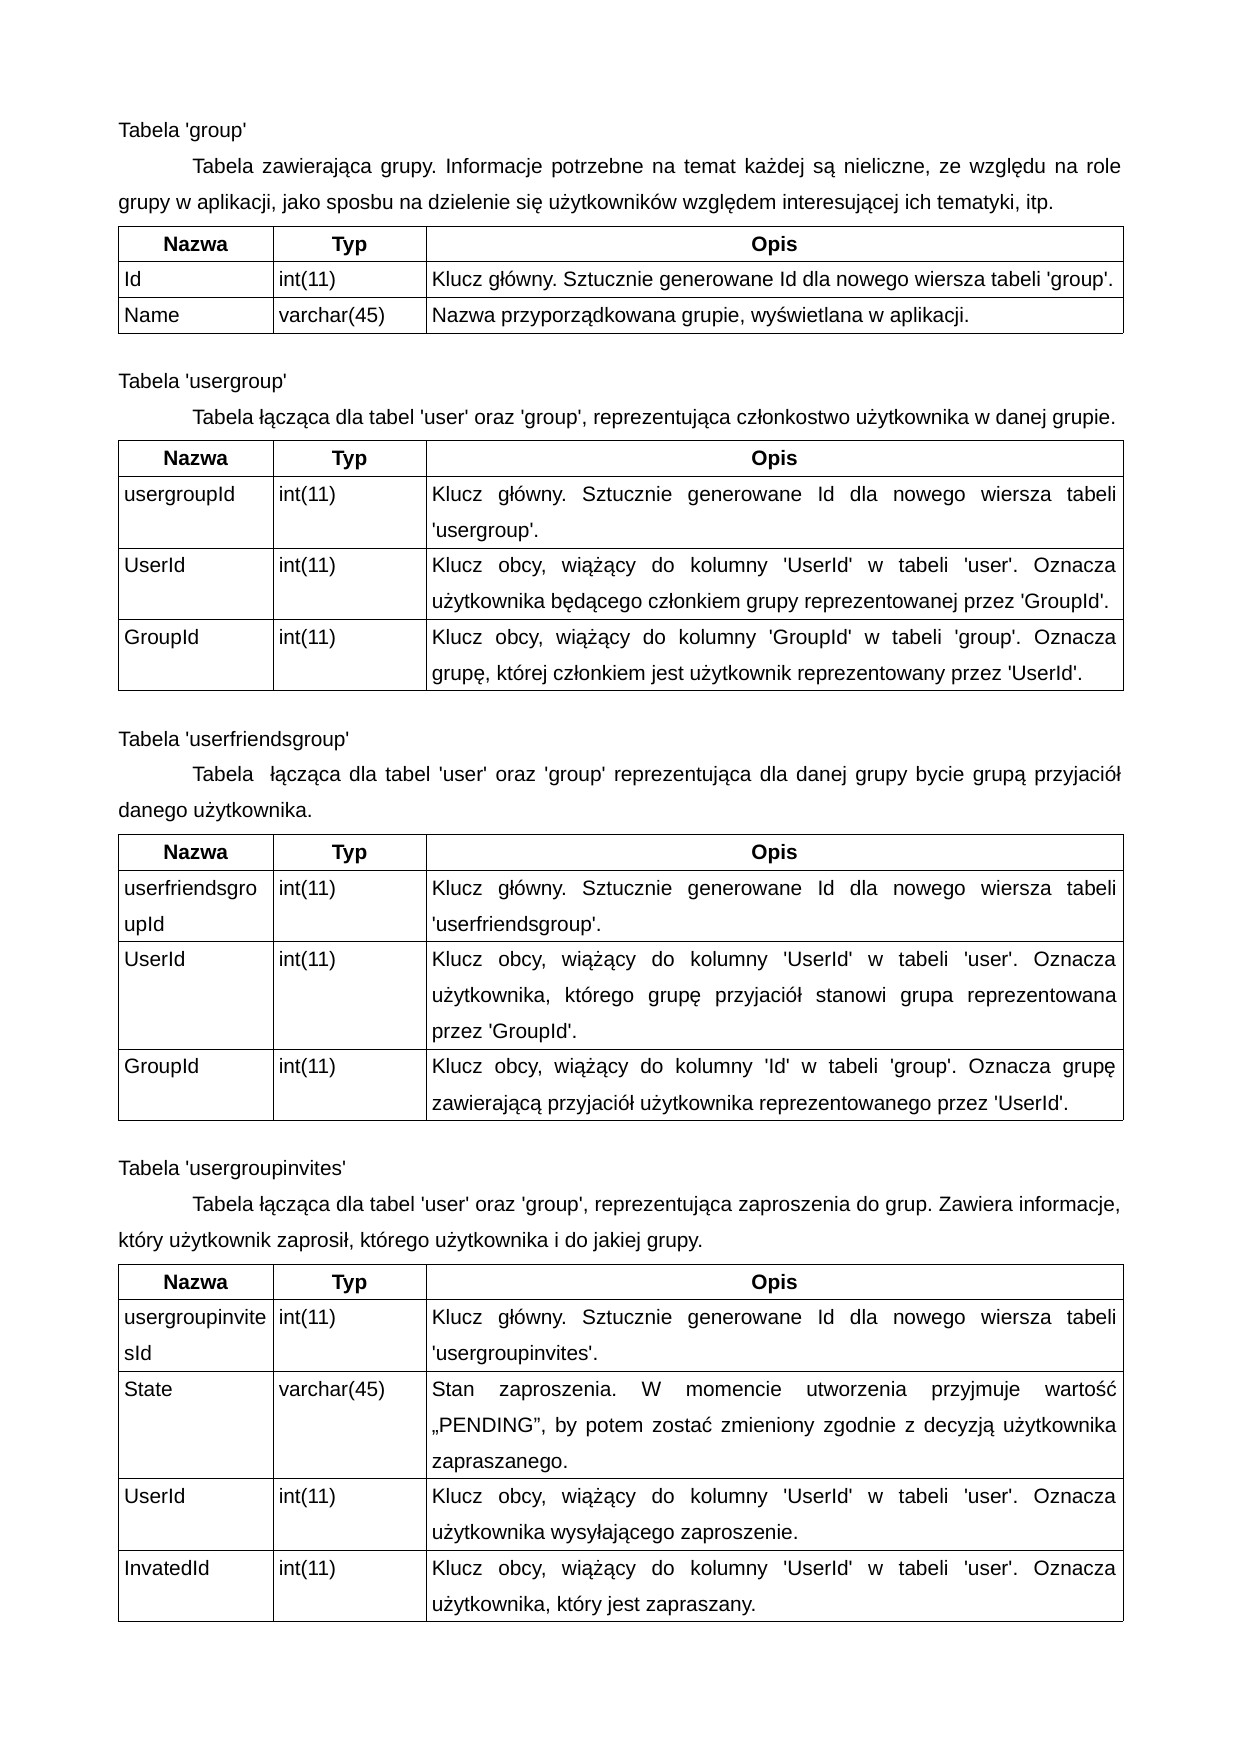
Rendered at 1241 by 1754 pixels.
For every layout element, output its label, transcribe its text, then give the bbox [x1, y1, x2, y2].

table_cell GroupId [119, 620, 273, 690]
table_header Opis [427, 835, 1123, 870]
table_cell GroupId [119, 1050, 273, 1120]
text Tabela łącząca dla tabel 'user' oraz 'group', reprezentująca zaproszenia do grup. Zawiera informacje, który użytkownik zaprosił, którego użytkownika i do jakiej grupy. [118, 1192, 1122, 1252]
table_header Nazwa [119, 227, 273, 261]
text Tabela 'group' [118, 118, 1122, 142]
text Tabela łącząca dla tabel 'user' oraz 'group' reprezentująca dla danej grupy bycie grupą przyjaciół danego użytkownika. [118, 762, 1122, 822]
table_cell UserId [119, 942, 273, 1048]
table_cell Name [119, 298, 273, 332]
table_cell varchar(45) [274, 1372, 426, 1478]
table_cell Klucz główny. Sztucznie generowane Id dla nowego wiersza tabeli 'usergroupinvites'. [427, 1300, 1123, 1371]
table_cell Klucz główny. Sztucznie generowane Id dla nowego wiersza tabeli 'usergroup'. [427, 477, 1123, 547]
text Tabela łącząca dla tabel 'user' oraz 'group', reprezentująca członkostwo użytkownika w danej grupie. [118, 404, 1122, 428]
table_cell Nazwa przyporządkowana grupie, wyświetlana w aplikacji. [427, 298, 1123, 332]
table_cell int(11) [274, 871, 426, 941]
table_cell UserId [119, 549, 273, 619]
text Tabela zawierająca grupy. Informacje potrzebne na temat każdej są nieliczne, ze względu na role grupy w aplikacji, jako sposbu na dzielenie się użytkowników względem interesującej ich tematyki, itp. [118, 154, 1122, 214]
text Tabela 'usergroup' [118, 368, 1122, 392]
table_cell Klucz obcy, wiążący do kolumny 'UserId' w tabeli 'user'. Oznacza użytkownika będącego członkiem grupy reprezentowanej przez 'GroupId'. [427, 549, 1123, 619]
table_cell Klucz obcy, wiążący do kolumny 'UserId' w tabeli 'user'. Oznacza użytkownika wysyłającego zaproszenie. [427, 1479, 1123, 1550]
table_cell int(11) [274, 1050, 426, 1120]
table_cell int(11) [274, 1479, 426, 1550]
table_cell usergroupId [119, 477, 273, 547]
text Tabela 'usergroupinvites' [118, 1156, 1122, 1180]
table_cell int(11) [274, 620, 426, 690]
table_cell usergroupinvitesId [119, 1300, 273, 1371]
text Tabela 'userfriendsgroup' [118, 726, 1122, 750]
table_cell Klucz obcy, wiążący do kolumny 'Id' w tabeli 'group'. Oznacza grupę zawierającą przyjaciół użytkownika reprezentowanego przez 'UserId'. [427, 1050, 1123, 1120]
table_cell int(11) [274, 262, 426, 297]
table_cell Klucz główny. Sztucznie generowane Id dla nowego wiersza tabeli 'userfriendsgroup'. [427, 871, 1123, 941]
table_header Opis [427, 1265, 1123, 1299]
table_header Typ [274, 227, 426, 261]
table_cell InvatedId [119, 1551, 273, 1621]
table_header Nazwa [119, 835, 273, 870]
table_cell varchar(45) [274, 298, 426, 332]
table_cell int(11) [274, 477, 426, 547]
table_header Opis [427, 227, 1123, 261]
table_cell Klucz obcy, wiążący do kolumny 'UserId' w tabeli 'user'. Oznacza użytkownika, którego grupę przyjaciół stanowi grupa reprezentowana przez 'GroupId'. [427, 942, 1123, 1048]
table_cell Klucz główny. Sztucznie generowane Id dla nowego wiersza tabeli 'group'. [427, 262, 1123, 297]
table_cell State [119, 1372, 273, 1478]
table_cell Klucz obcy, wiążący do kolumny 'GroupId' w tabeli 'group'. Oznacza grupę, której członkiem jest użytkownik reprezentowany przez 'UserId'. [427, 620, 1123, 690]
table_cell int(11) [274, 1300, 426, 1371]
table_header Nazwa [119, 441, 273, 476]
table_header Nazwa [119, 1265, 273, 1299]
table_header Typ [274, 441, 426, 476]
table_cell Stan zaproszenia. W momencie utworzenia przyjmuje wartość „PENDING”, by potem zostać zmieniony zgodnie z decyzją użytkownika zapraszanego. [427, 1372, 1123, 1478]
table_header Typ [274, 835, 426, 870]
table_cell Klucz obcy, wiążący do kolumny 'UserId' w tabeli 'user'. Oznacza użytkownika, który jest zapraszany. [427, 1551, 1123, 1621]
table_cell userfriendsgroupId [119, 871, 273, 941]
table_cell Id [119, 262, 273, 297]
table_cell int(11) [274, 1551, 426, 1621]
table_header Typ [274, 1265, 426, 1299]
table_cell int(11) [274, 942, 426, 1048]
table_cell UserId [119, 1479, 273, 1550]
table_header Opis [427, 441, 1123, 476]
table_cell int(11) [274, 549, 426, 619]
